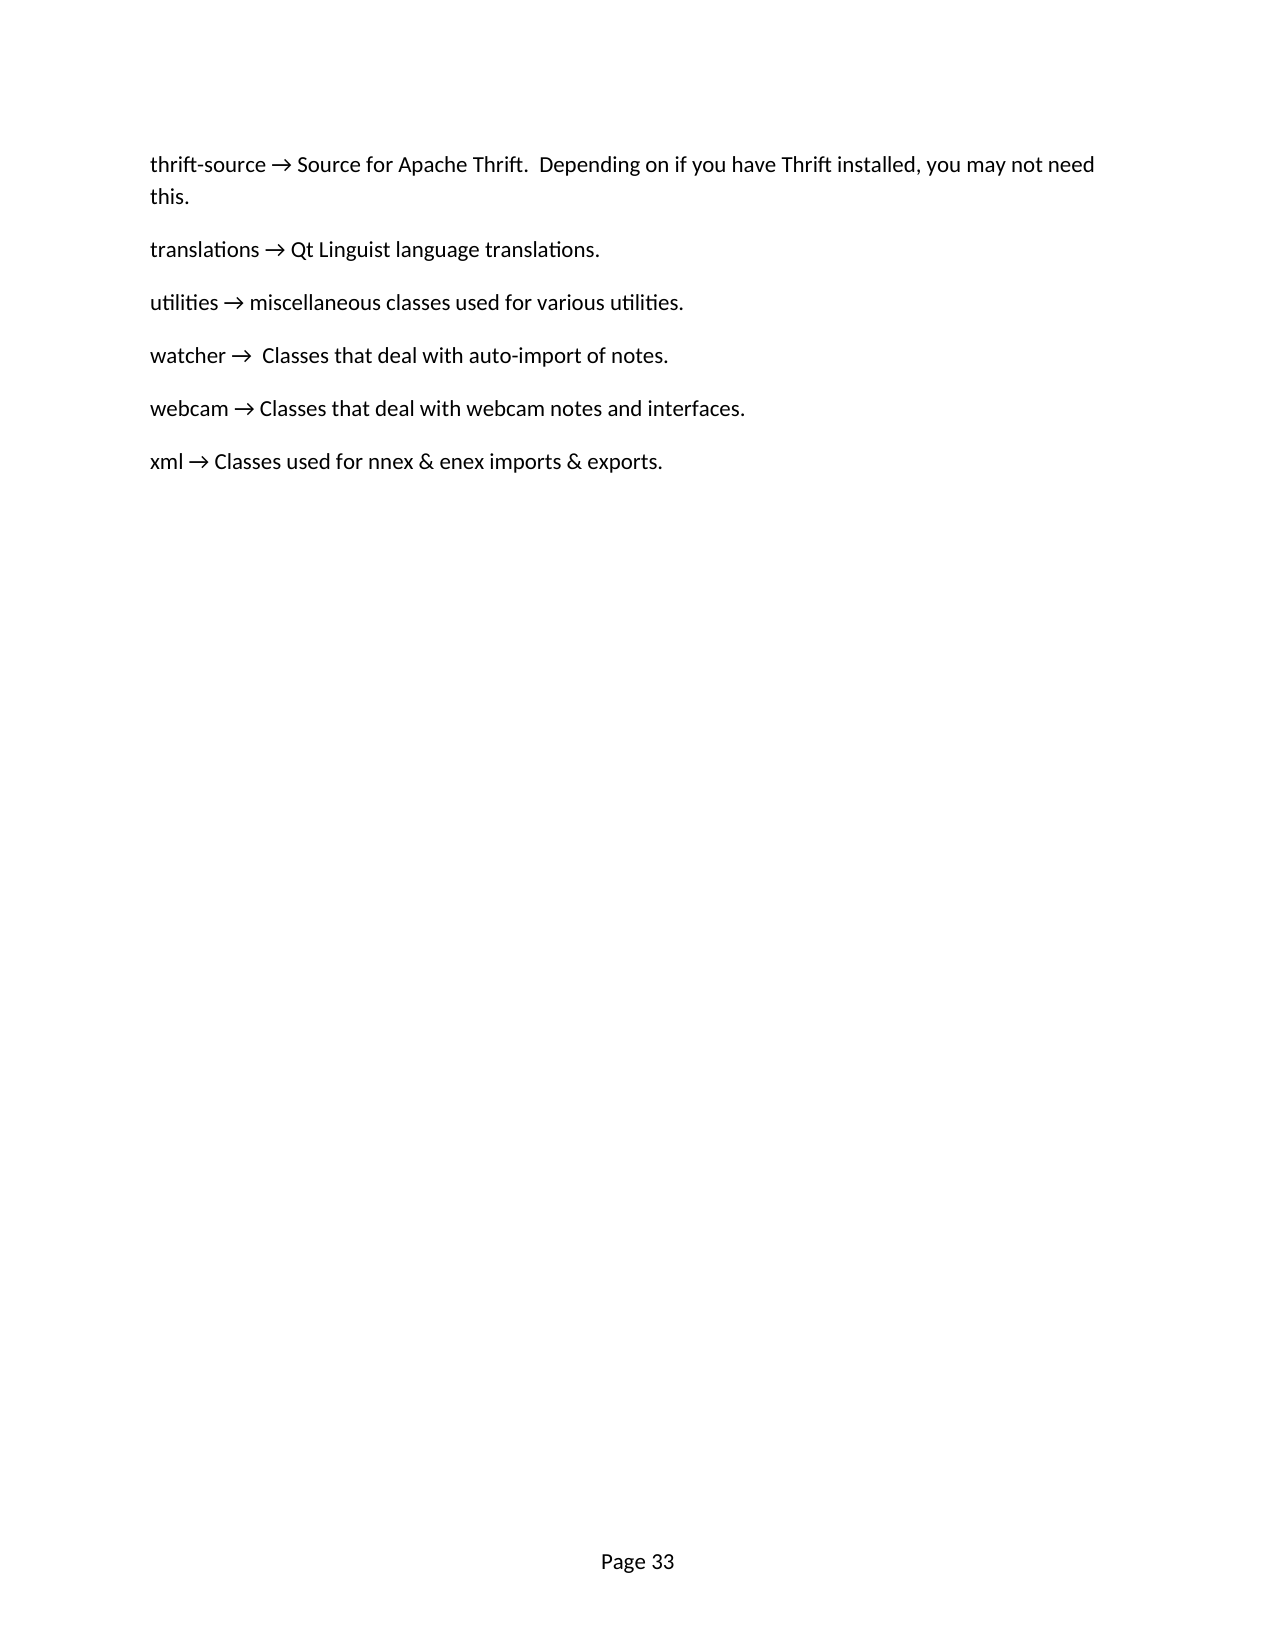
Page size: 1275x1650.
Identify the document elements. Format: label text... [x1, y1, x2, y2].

text webcam → Classes that deal with webcam notes and interfaces. [150, 394, 1125, 422]
text translations → Qt Linguist language translations. [150, 235, 1125, 263]
text xml → Classes used for nnex & enex imports & exports. [150, 447, 1125, 475]
text watcher → Classes that deal with auto-import of notes. [150, 341, 1125, 369]
text utilities → miscellaneous classes used for various utilities. [150, 288, 1125, 316]
text thrift-source → Source for Apache Thrift. Depending on if you have Thrift installed, you may not need this. [150, 150, 1125, 210]
